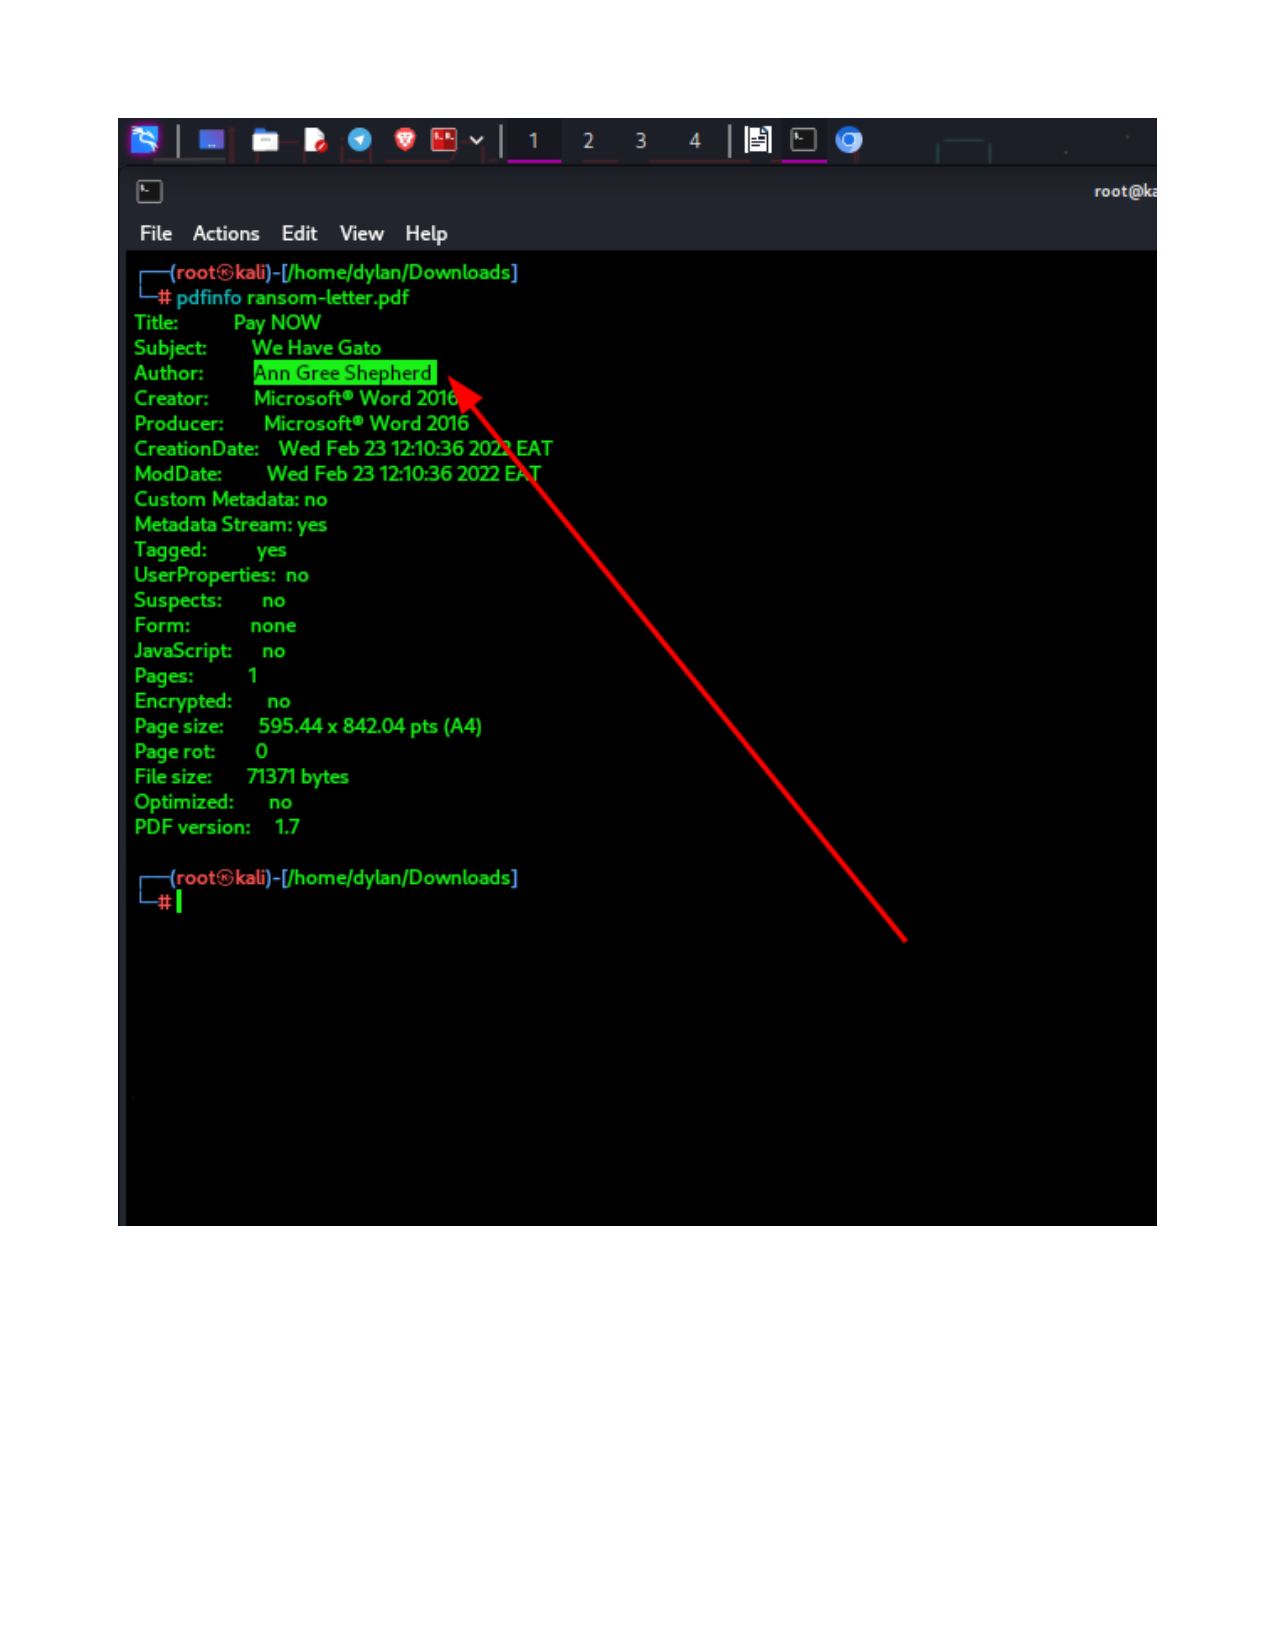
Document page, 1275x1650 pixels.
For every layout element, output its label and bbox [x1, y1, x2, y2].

picture [118, 118, 1157, 1226]
